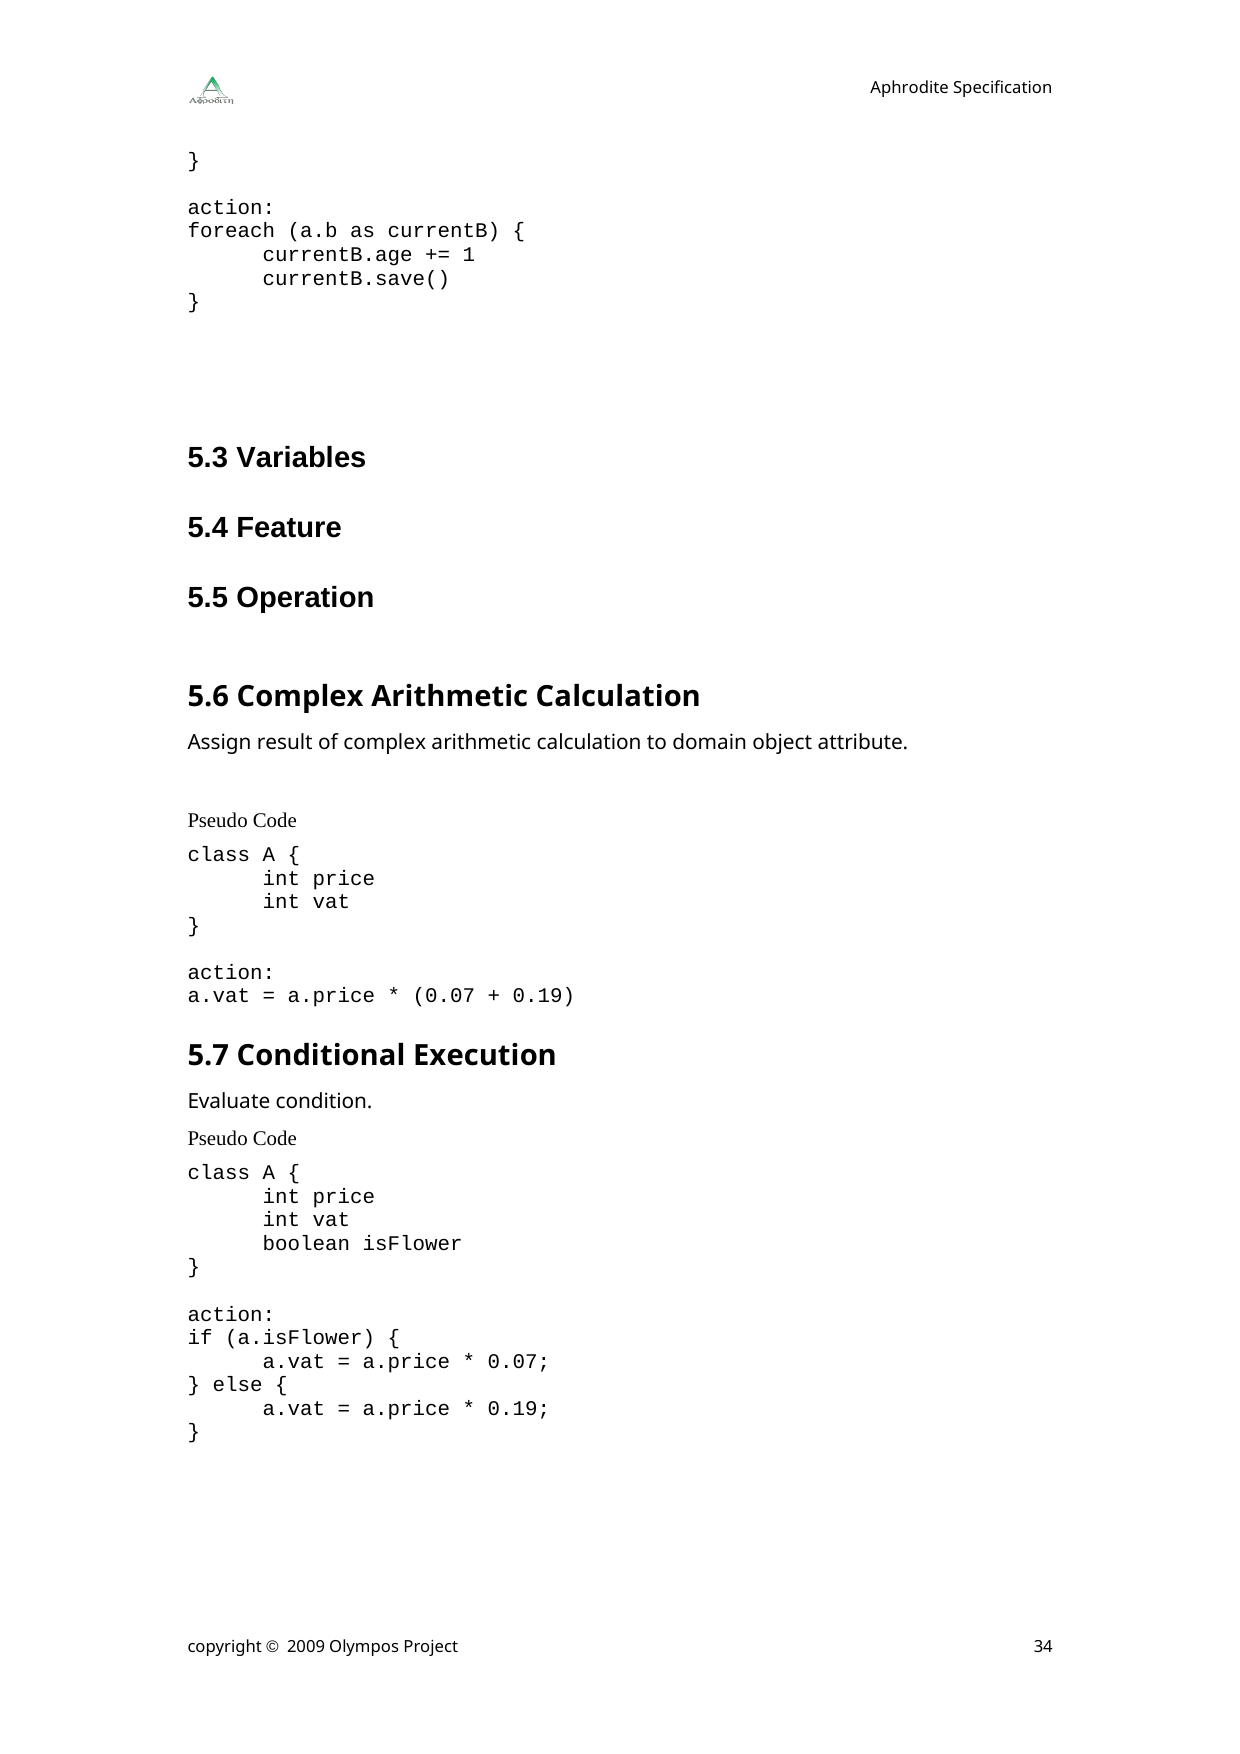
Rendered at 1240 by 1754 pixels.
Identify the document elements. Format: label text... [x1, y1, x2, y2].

text } [187, 1421, 1052, 1445]
text a.vat = a.price * 0.07; [187, 1351, 1052, 1374]
text action: [187, 962, 1052, 985]
text Assign result of complex arithmetic calculation to domain object attribute. [187, 727, 1052, 755]
text if (a.isFlower) { [187, 1327, 1052, 1351]
text } [187, 915, 1052, 938]
text Evaluate condition. [187, 1086, 1052, 1114]
text int vat [187, 1209, 1052, 1233]
text } [187, 150, 1052, 173]
text a.vat = a.price * (0.07 + 0.19) [187, 985, 1052, 1009]
text class A { [187, 844, 1052, 868]
text action: [187, 1304, 1052, 1327]
subtitle Complex Arithmetic Calculation [187, 675, 1052, 714]
subtitle Feature [187, 511, 1052, 543]
text int price [187, 868, 1052, 891]
text currentB.save() [187, 268, 1052, 291]
text int vat [187, 891, 1052, 915]
text int price [187, 1186, 1052, 1209]
subtitle Conditional Execution [187, 1034, 1052, 1074]
text class A { [187, 1162, 1052, 1186]
text } [187, 1257, 1052, 1280]
picture [188, 76, 235, 105]
text action: [187, 197, 1052, 221]
text a.vat = a.price * 0.19; [187, 1398, 1052, 1421]
text Pseudo Code [187, 1127, 1052, 1150]
text Pseudo Code [187, 808, 1052, 832]
text foreach (a.b as currentB) { [187, 221, 1052, 244]
subtitle Operation [187, 581, 1052, 614]
text boolean isFlower [187, 1233, 1052, 1257]
text } else { [187, 1374, 1052, 1398]
text currentB.age += 1 [187, 244, 1052, 268]
text } [187, 291, 1052, 315]
subtitle Variables [187, 441, 1052, 473]
